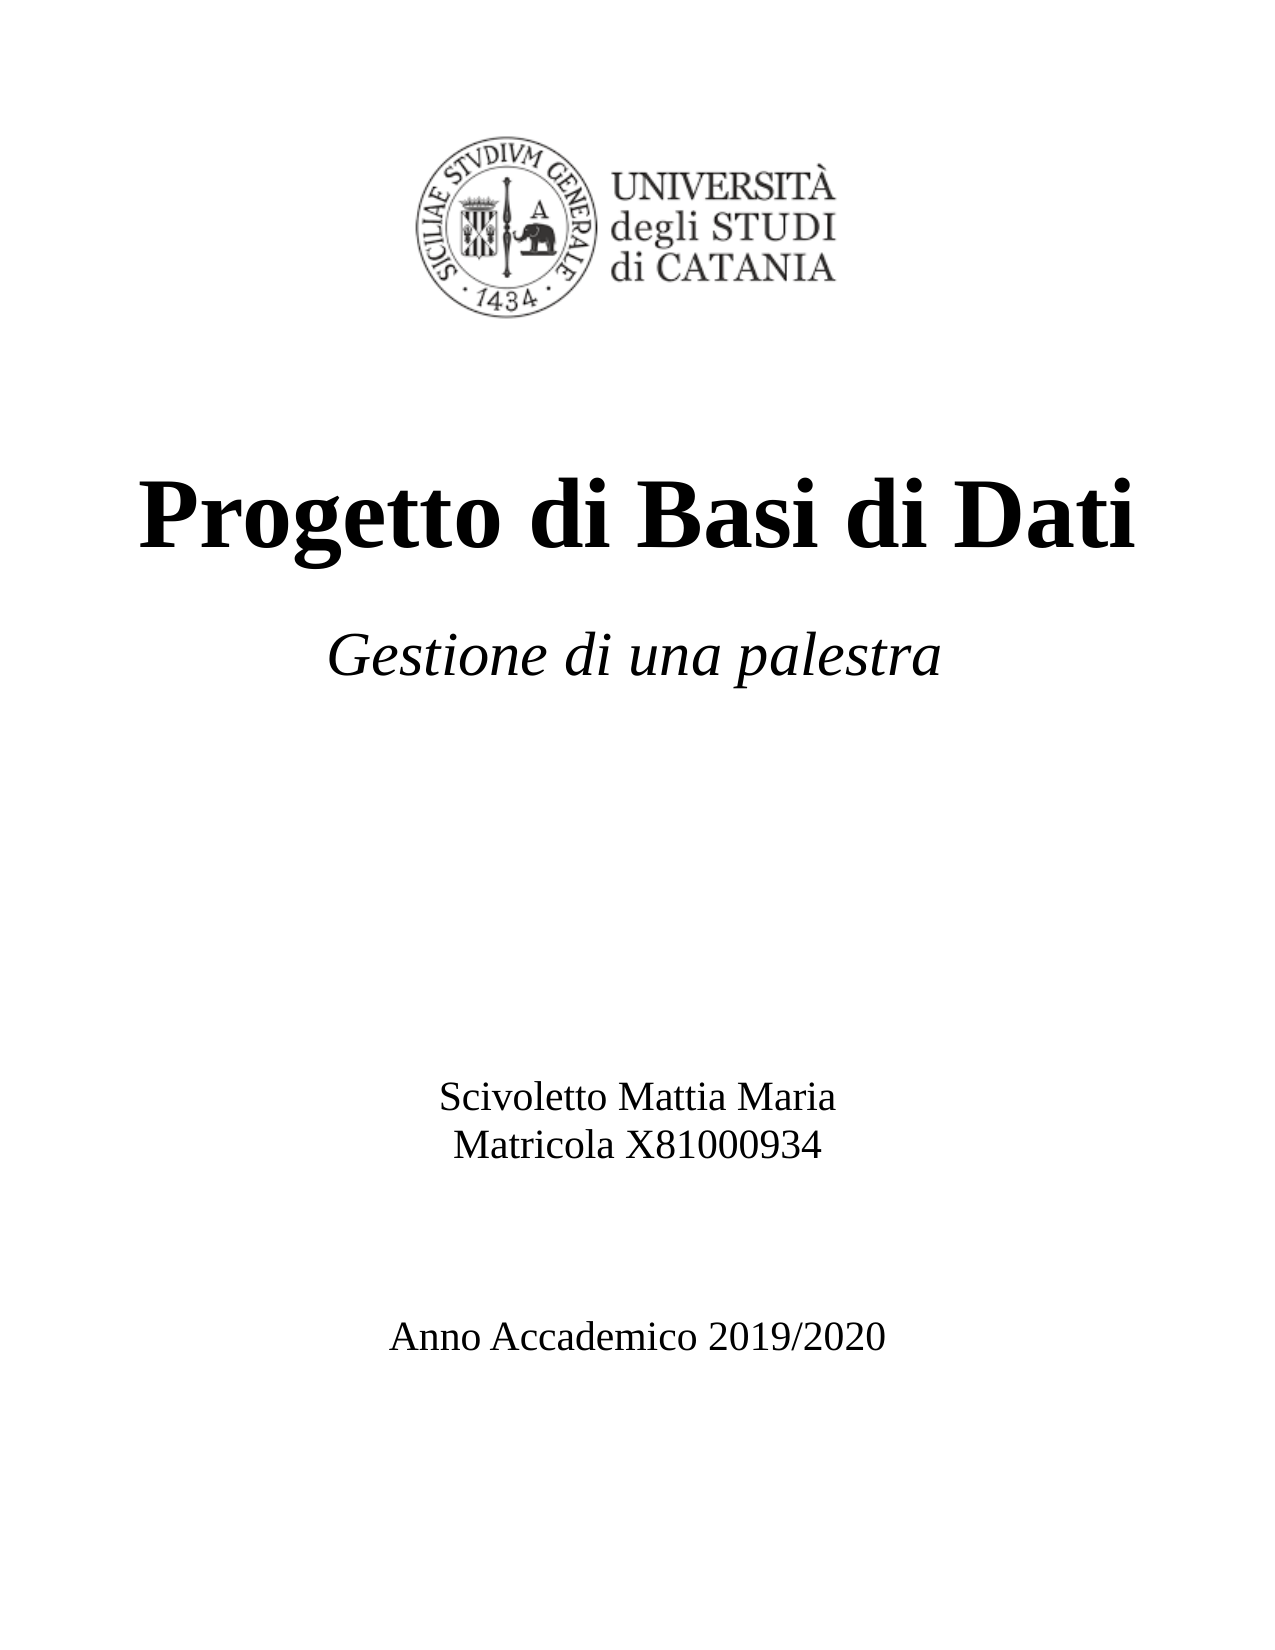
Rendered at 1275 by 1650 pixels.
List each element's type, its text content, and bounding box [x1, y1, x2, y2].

text Scivoletto Mattia Maria [118, 1072, 1157, 1120]
picture [369, 107, 884, 347]
text Anno Accademico 2019/2020 [118, 1311, 1157, 1359]
text Gestione di una palestra [118, 616, 1157, 688]
text Progetto di Basi di Dati [118, 453, 1157, 568]
text Matricola X81000934 [118, 1120, 1157, 1168]
